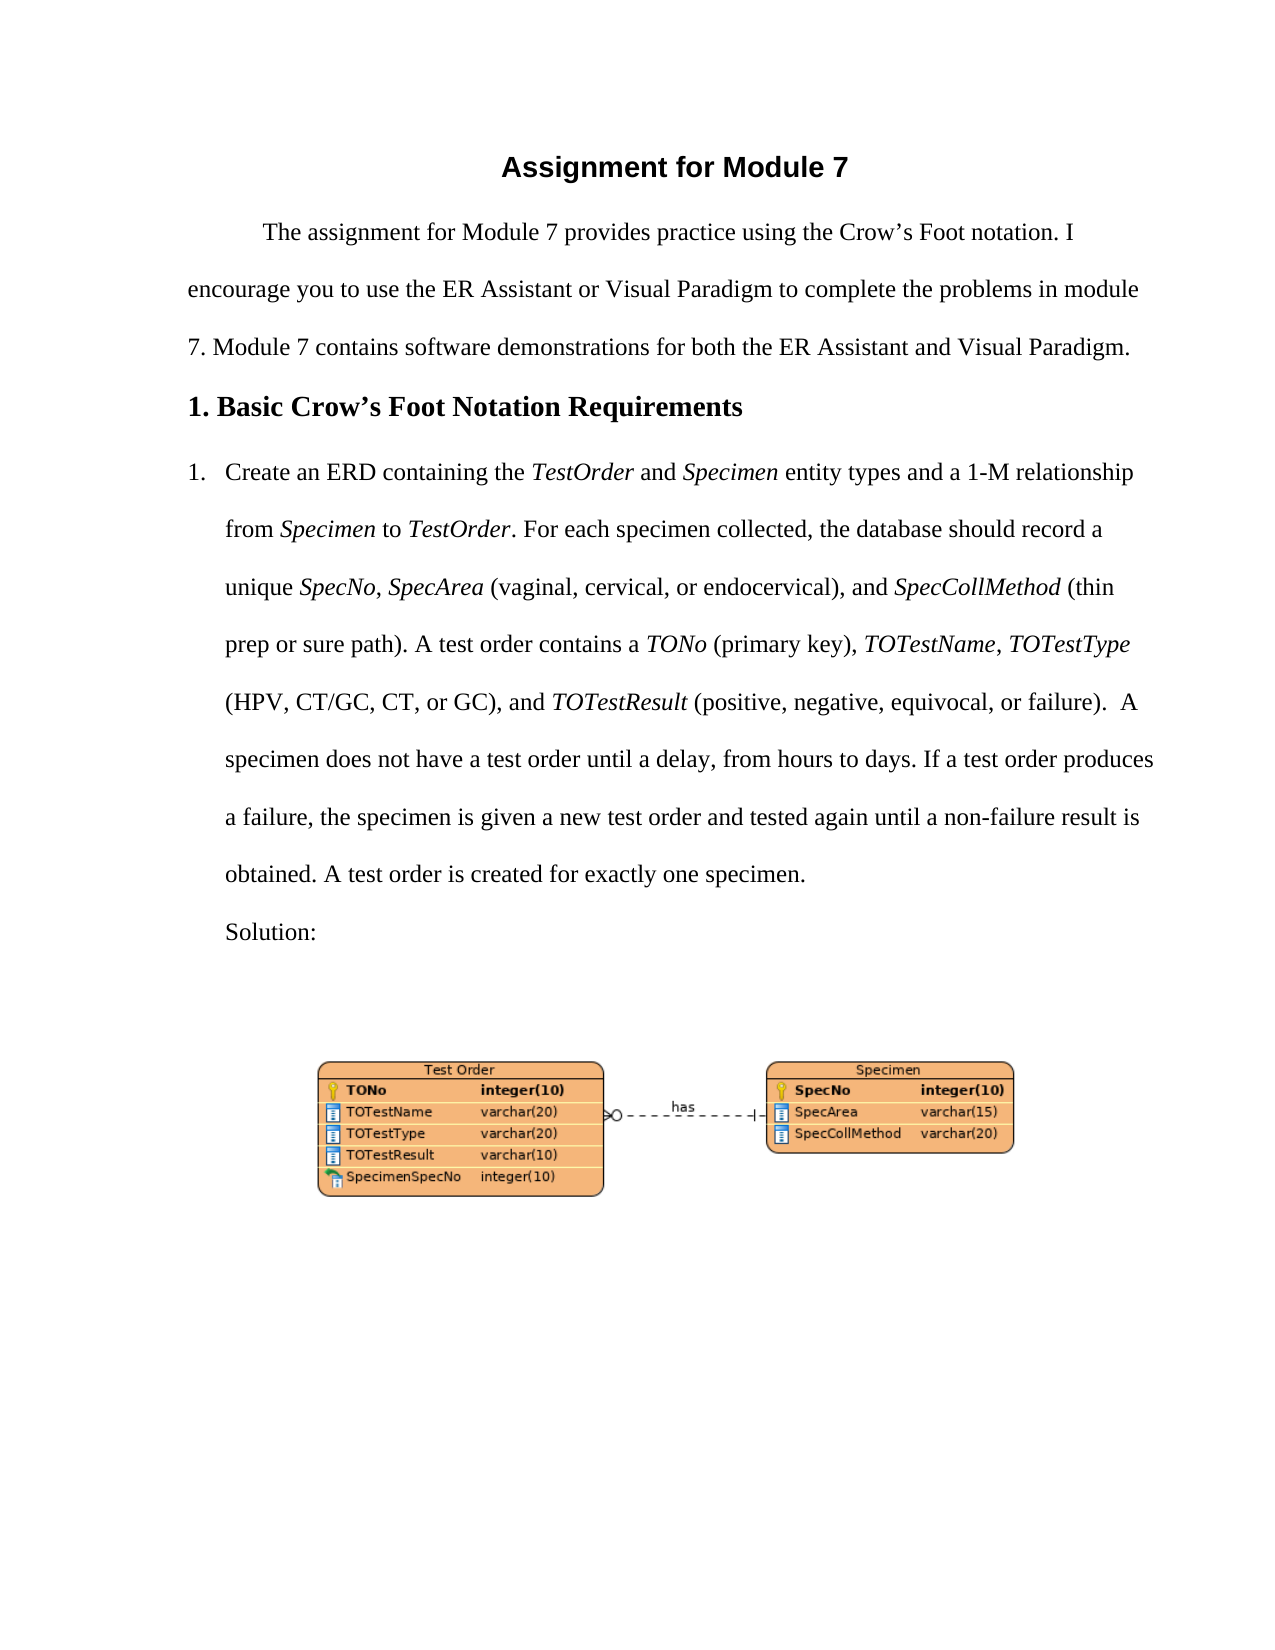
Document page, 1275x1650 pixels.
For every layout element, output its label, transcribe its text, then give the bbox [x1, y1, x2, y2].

list Solution: [187, 917, 1162, 945]
subtitle Assignment for Module 7 [187, 150, 1162, 183]
list Create an ERD containing the TestOrder and Specimen entity types and a 1-M relationship from Specimen to TestOrder. For each specimen collected, the database should record a unique SpecNo, SpecArea (vaginal, cervical, or endocervical), and SpecCollMethod (thin prep or sure path). A test order contains a TONo (primary key), TOTestName, TOTestType (HPV, CT/GC, CT, or GC), and TOTestResult (positive, negative, equivocal, or failure). A specimen does not have a test order until a delay, from hours to days. If a test order produces a failure, the specimen is given a new test order and tested again until a non-failure result is obtained. A test order is created for exactly one specimen. [187, 457, 1162, 888]
text 1. Basic Crow’s Foot Notation Requirements [187, 389, 1162, 423]
text The assignment for Module 7 provides practice using the Crow’s Foot notation. I encourage you to use the ER Assistant or Visual Paradigm to complete the problems in module 7. Module 7 contains software demonstrations for both the ER Assistant and Visual Paradigm. [187, 217, 1162, 361]
picture [187, 974, 1163, 1355]
